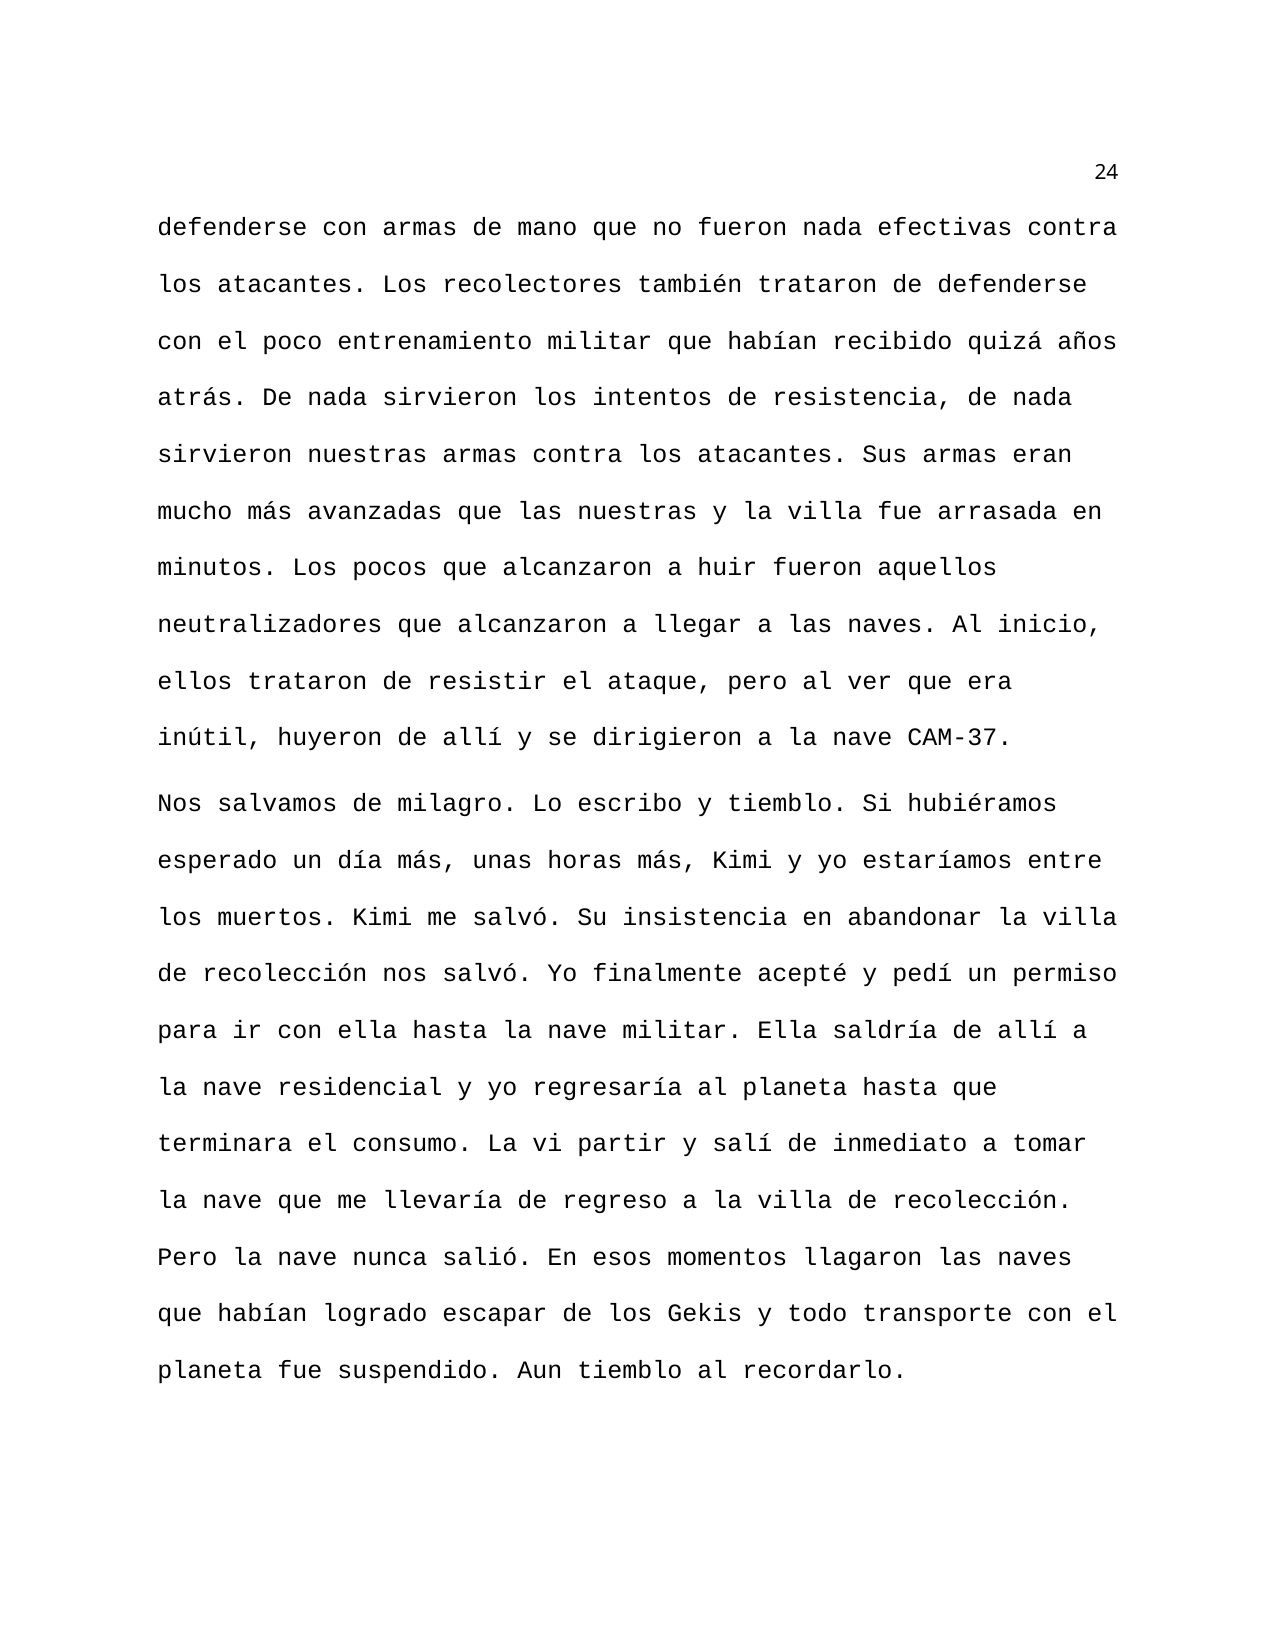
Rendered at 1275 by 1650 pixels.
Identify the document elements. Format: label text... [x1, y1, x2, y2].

text defenderse con armas de mano que no fueron nada efectivas contra los atacantes. Los recolectores también trataron de defenderse con el poco entrenamiento militar que habían recibido quizá años atrás. De nada sirvieron los intentos de resistencia, de nada sirvieron nuestras armas contra los atacantes. Sus armas eran mucho más avanzadas que las nuestras y la villa fue arrasada en minutos. Los pocos que alcanzaron a huir fueron aquellos neutralizadores que alcanzaron a llegar a las naves. Al inicio, ellos trataron de resistir el ataque, pero al ver que era inútil, huyeron de allí y se dirigieron a la nave CAM-37. [157, 215, 1118, 753]
text Nos salvamos de milagro. Lo escribo y tiemblo. Si hubiéramos esperado un día más, unas horas más, Kimi y yo estaríamos entre los muertos. Kimi me salvó. Su insistencia en abandonar la villa de recolección nos salvó. Yo finalmente acepté y pedí un permiso para ir con ella hasta la nave militar. Ella saldría de allí a la nave residencial y yo regresaría al planeta hasta que terminara el consumo. La vi partir y salí de inmediato a tomar la nave que me llevaría de regreso a la villa de recolección. Pero la nave nunca salió. En esos momentos llagaron las naves que habían logrado escapar de los Gekis y todo transporte con el planeta fue suspendido. Aun tiemblo al recordarlo. [157, 791, 1118, 1386]
